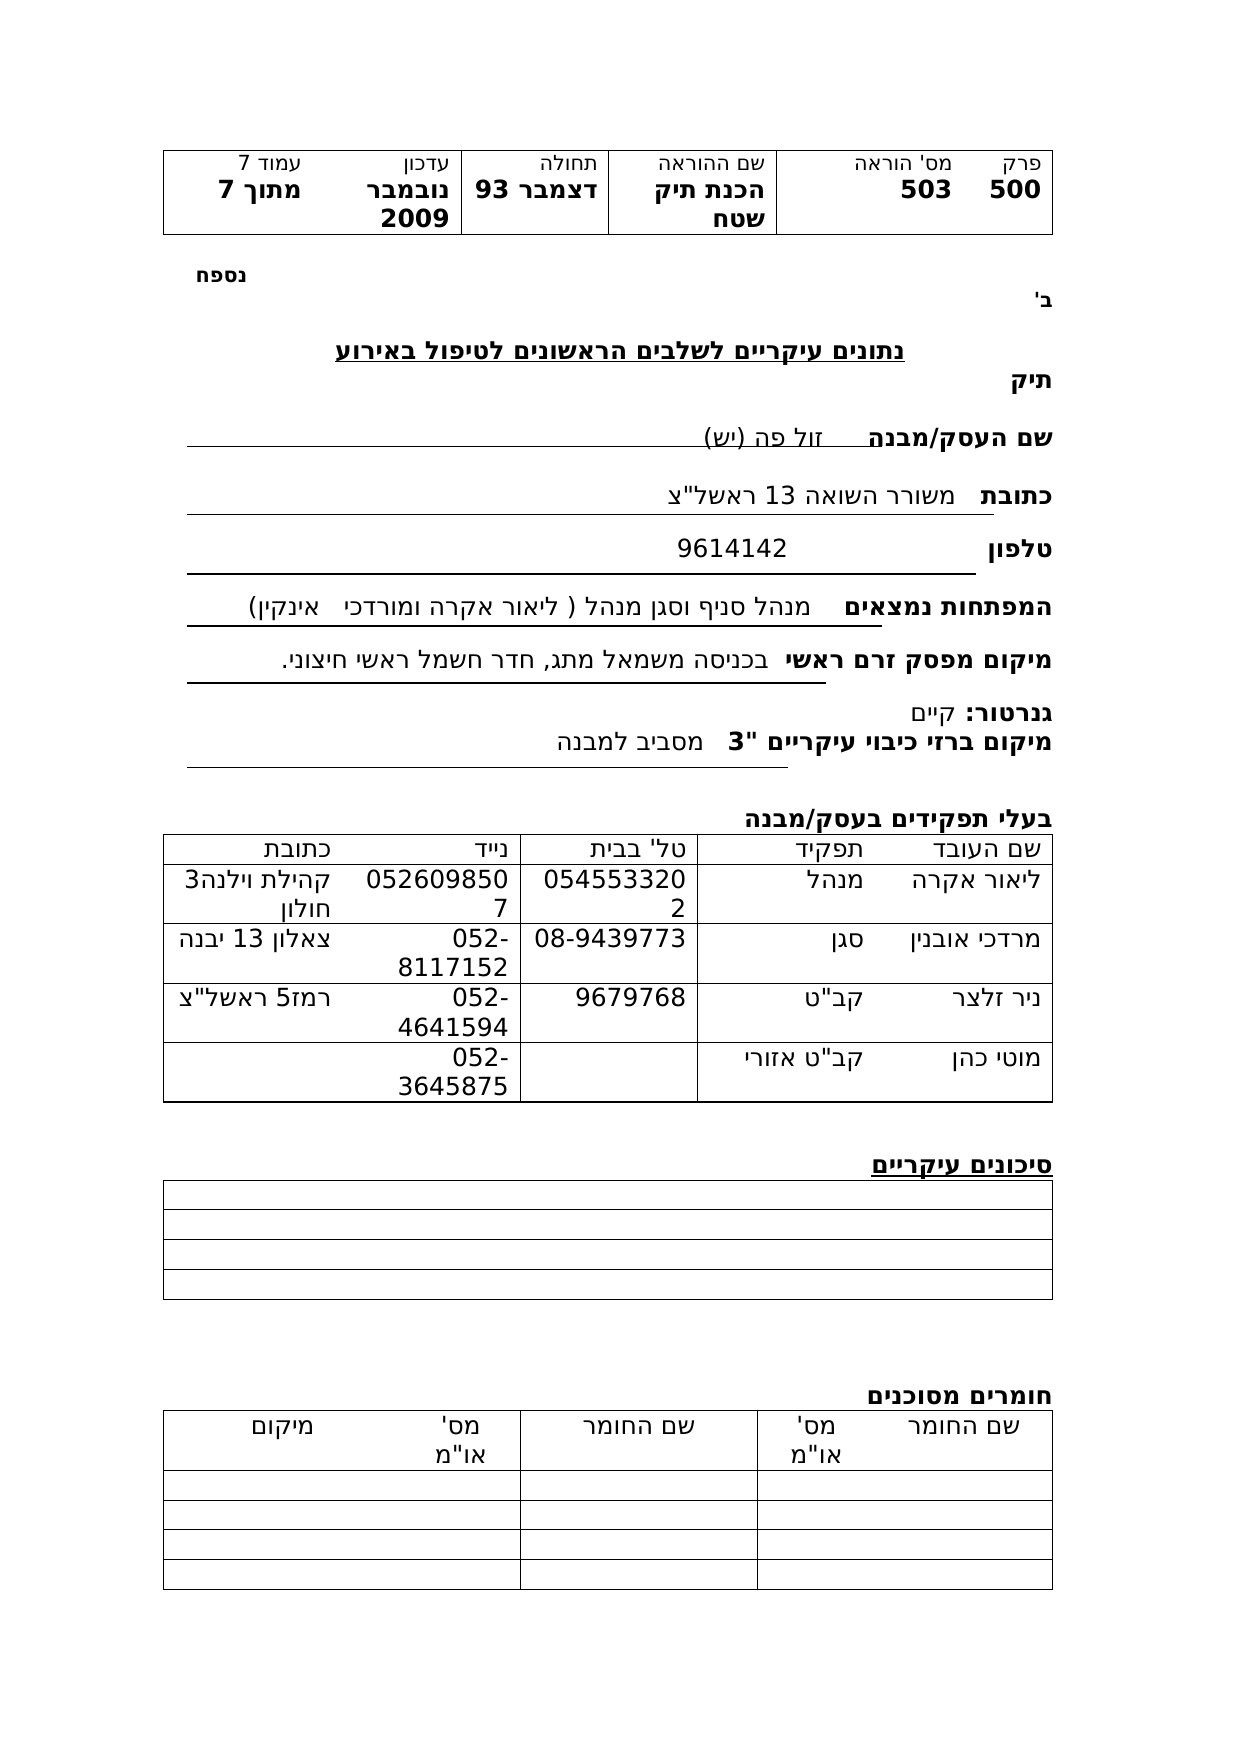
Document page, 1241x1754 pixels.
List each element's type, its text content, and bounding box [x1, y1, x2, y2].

table_header נייד [343, 835, 520, 864]
table_cell ליאור אקרה [875, 865, 1052, 923]
table_header מס' או"מ [758, 1411, 875, 1470]
table_header טל' בבית [521, 835, 697, 864]
table_header פרק 500 [964, 151, 1052, 234]
table_header מיקום [164, 1411, 401, 1470]
table_header כתובת [164, 835, 343, 864]
table_cell מנהל [698, 865, 875, 923]
table_header עדכון נובמבר 2009 [313, 151, 461, 234]
table_cell [521, 1501, 757, 1529]
table_cell 052-8117152 [343, 924, 520, 983]
table_cell 9679768 [521, 984, 697, 1042]
table_cell 052-4641594 [343, 984, 520, 1042]
table_cell [758, 1560, 875, 1589]
table_header [164, 1181, 1052, 1209]
text נספח ב' [187, 263, 1053, 312]
table_cell מרדכי אובנין [875, 924, 1052, 983]
table_cell [758, 1530, 875, 1559]
table_header מס' הוראה 503 [777, 151, 964, 234]
table_cell [401, 1471, 520, 1499]
text נתונים עיקריים לשלבים הראשונים לטיפול באירוע [187, 336, 1053, 365]
table_cell [164, 1270, 1052, 1299]
table_cell [164, 1210, 1052, 1239]
table_header שם החומר [521, 1411, 757, 1470]
table_cell 0526098507 [343, 865, 520, 923]
table_cell צאלון 13 יבנה [164, 924, 343, 983]
table_cell [164, 1043, 343, 1101]
text כתובת משורר השואה 13 ראשל"צ [187, 481, 1053, 510]
text גנרטור: קיים [187, 698, 1053, 727]
table_cell [521, 1043, 697, 1101]
table_cell [521, 1530, 757, 1559]
table_cell [521, 1471, 757, 1499]
table_header שם העובד [875, 835, 1052, 864]
table_cell מוטי כהן [875, 1043, 1052, 1101]
table_cell 052-3645875 [343, 1043, 520, 1101]
text מיקום ברזי כיבוי עיקריים "3 מסביב למבנה [187, 727, 1053, 757]
table_header שם החומר [875, 1411, 1052, 1470]
table_cell ניר זלצר [875, 984, 1052, 1042]
table_cell [164, 1530, 401, 1559]
text המפתחות נמצאים מנהל סניף וסגן מנהל ( ליאור אקרה ומורדכי אינקין) [187, 592, 1053, 621]
table_cell [875, 1501, 1052, 1529]
table_cell [164, 1240, 1052, 1269]
table_cell [401, 1560, 520, 1589]
text טלפון 9614142 [187, 534, 1053, 563]
text תיק [187, 365, 1053, 394]
table_cell [164, 1560, 401, 1589]
table_cell [758, 1471, 875, 1499]
table_cell קב"ט אזורי [698, 1043, 875, 1101]
table_cell [875, 1530, 1052, 1559]
table_cell רמז5 ראשל"צ [164, 984, 343, 1042]
table_cell סגן [698, 924, 875, 983]
table_header תפקיד [698, 835, 875, 864]
table_cell [758, 1501, 875, 1529]
table_cell 0545533202 [521, 865, 697, 923]
table_header עמוד 7 מתוך 7 [164, 151, 313, 234]
table_header מס' או"מ [401, 1411, 520, 1470]
text סיכונים עיקריים [187, 1150, 1053, 1179]
text מיקום מפסק זרם ראשי בכניסה משמאל מתג, חדר חשמל ראשי חיצוני. [187, 645, 1053, 674]
table_cell 08-9439773 [521, 924, 697, 983]
text חומרים מסוכנים [187, 1381, 1053, 1410]
table_cell [164, 1471, 401, 1499]
table_cell [401, 1530, 520, 1559]
table_cell [164, 1501, 401, 1529]
table_cell [521, 1560, 757, 1589]
table_cell קב"ט [698, 984, 875, 1042]
text בעלי תפקידים בעסק/מבנה [187, 804, 1053, 834]
table_header שם ההוראה הכנת תיק שטח [609, 151, 776, 234]
table_header תחולה דצמבר 93 [462, 151, 608, 234]
table_cell [875, 1471, 1052, 1499]
table_cell קהילת וילנה3 חולון [164, 865, 343, 923]
table_cell [401, 1501, 520, 1529]
table_cell [875, 1560, 1052, 1589]
text שם העסק/מבנה זול פה (יש) [187, 423, 1053, 452]
